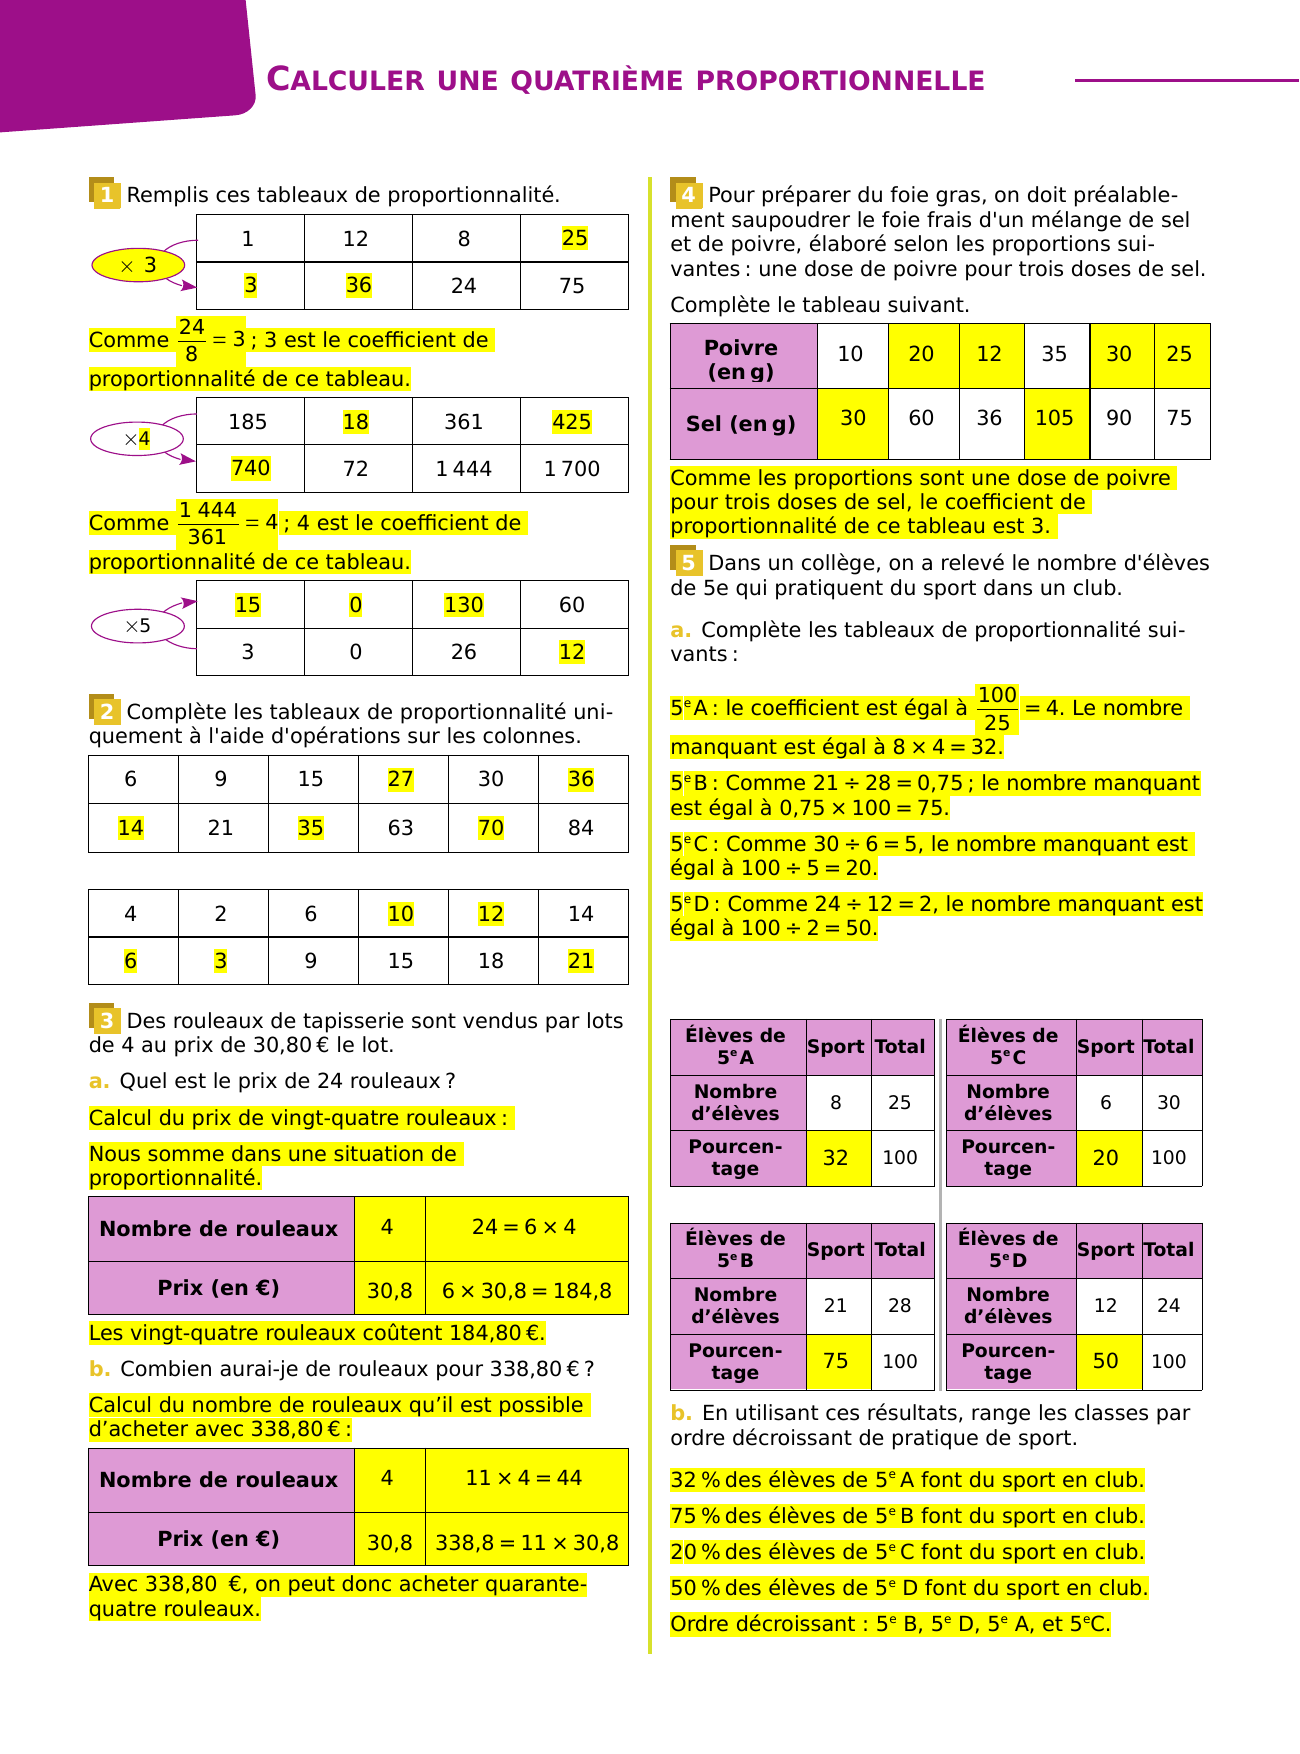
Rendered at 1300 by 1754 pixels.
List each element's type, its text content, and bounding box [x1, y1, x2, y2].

table_header 35 [1025, 324, 1089, 388]
table_cell Prix (en €) [89, 1513, 354, 1565]
table_header 4 [355, 1449, 425, 1512]
table_header 10 [359, 890, 448, 936]
table_header Total [1143, 1224, 1202, 1278]
table_cell 1 444 [413, 445, 520, 492]
table_cell Pourcen­tage [947, 1335, 1076, 1389]
table_header Nombre de rouleaux [89, 1449, 354, 1512]
table_cell 24 [1143, 1279, 1202, 1334]
table_header 4 [89, 890, 178, 936]
table_cell 84 [539, 804, 628, 852]
table_header 18 [305, 398, 412, 444]
table_header [89, 214, 196, 309]
table_cell 75 [521, 263, 628, 309]
subtitle Calcul du prix de vingt-quatre rouleaux : [88, 1106, 623, 1130]
subtitle Comme ; 3 est le coefficient de proportionnalité de ce tableau. [88, 316, 623, 391]
table_cell 30,8 [355, 1513, 425, 1565]
table_cell 28 [872, 1279, 934, 1334]
table_header 185 [197, 398, 304, 444]
list Complète les tableaux de proportionnalité sui­vants : [670, 618, 1211, 666]
table_cell Pourcen­tage [947, 1131, 1076, 1186]
table_cell Nombre d’élèves [671, 1279, 806, 1334]
subtitle 5e D : Comme 24 ÷ 12 = 2, le nombre manquant est égal à 100 ÷ 2 = 50. [670, 892, 1205, 941]
table_cell 100 [1143, 1131, 1202, 1186]
list Combien aurai-je de rouleaux pour 338,80 € ? [88, 1357, 629, 1381]
table_cell 14 [89, 804, 178, 852]
table_header 10 [818, 324, 888, 388]
table_header 2 [179, 890, 268, 936]
table_header 6 [269, 890, 358, 936]
subtitle 20 % des élèves de 5e C font du sport en club. [1145, 1540, 1205, 1564]
table_cell 32 [807, 1131, 871, 1186]
table_cell 8 [807, 1076, 871, 1130]
subtitle Nous somme dans une situation de proportionnalité. [88, 1142, 623, 1190]
table_cell Prix (en €) [89, 1262, 354, 1314]
subtitle Complète les tableaux de proportionnalité uni­quement à l'aide d'opérations sur les colonnes. [88, 693, 629, 749]
table_header 12 [960, 324, 1024, 388]
table_header Élèves de 5e D [947, 1224, 1076, 1278]
table_header Sport [807, 1020, 871, 1075]
table_cell 75 [807, 1335, 871, 1389]
table_cell Nombre d’élèves [947, 1076, 1076, 1130]
table_header 361 [413, 398, 520, 444]
table_cell 30,8 [355, 1262, 425, 1314]
subtitle Calcul du nombre de rouleaux qu’il est possible d’acheter avec 338,80 € : [88, 1393, 623, 1442]
table_cell 3 [179, 938, 268, 984]
table_cell 72 [305, 445, 412, 492]
table_header Total [1143, 1020, 1202, 1075]
table_header 6 [89, 756, 178, 803]
subtitle Ordre décroissant : 5e B, 5e D, 5e A, et 5eC. [1111, 1612, 1205, 1637]
table_cell 60 [889, 389, 959, 459]
table_header 12 [305, 215, 412, 261]
table_cell 25 [872, 1076, 934, 1130]
table_header 130 [413, 581, 520, 627]
table_header 0 [305, 581, 412, 627]
table_cell 30 [1143, 1076, 1202, 1130]
table_cell 6 [89, 938, 178, 984]
subtitle 32 % des élèves de 5e A font du sport en club. [1145, 1468, 1205, 1492]
table_header [166, 415, 196, 460]
table_cell 35 [269, 804, 358, 852]
table_header Total [872, 1020, 934, 1075]
table_cell 36 [305, 263, 412, 309]
table_cell 9 [269, 938, 358, 984]
table_header 15 [269, 756, 358, 803]
table_header Élèves de 5e C [947, 1020, 1076, 1075]
table_header Élèves de 5e A [671, 1020, 806, 1075]
table_cell Nombre d’élèves [947, 1279, 1076, 1334]
list Quel est le prix de 24 rouleaux ? [88, 1069, 629, 1094]
table_header 24 = 6 × 4 [426, 1197, 628, 1261]
table_cell 6 [1077, 1076, 1142, 1130]
table_header 4 [355, 1197, 425, 1261]
table_header [167, 241, 196, 286]
table_cell 12 [1077, 1279, 1142, 1334]
table_cell 24 [413, 263, 520, 309]
table_cell 0 [305, 629, 412, 675]
subtitle 50 % des élèves de 5e D font du sport en club. [1149, 1576, 1205, 1600]
table_header 27 [359, 756, 448, 803]
table_cell 100 [872, 1335, 934, 1389]
table_header 25 [1155, 324, 1210, 388]
table_header 25 [521, 215, 628, 261]
table_header Sport [1077, 1020, 1142, 1075]
table_header [89, 397, 196, 492]
table_cell 1 700 [521, 445, 628, 492]
table_header Sport [1077, 1224, 1142, 1278]
table_cell 21 [539, 938, 628, 984]
table_header Élèves de 5e B [671, 1224, 806, 1278]
table_header Poivre (en g) [671, 324, 817, 388]
table_cell 90 [1091, 389, 1154, 459]
subtitle Des rouleaux de tapisserie sont vendus par lots de 4 au prix de 30,80 € le lot. [88, 1002, 629, 1058]
table_cell 15 [359, 938, 448, 984]
subtitle 75 % des élèves de 5e B font du sport en club. [1145, 1504, 1205, 1528]
table_cell 21 [807, 1279, 871, 1334]
table_header 11 × 4 = 44 [426, 1449, 628, 1512]
table_cell 36 [960, 389, 1024, 459]
table_cell 3 [197, 629, 304, 675]
table_cell 18 [449, 938, 538, 984]
table_header 9 [179, 756, 268, 803]
table_cell 100 [872, 1131, 934, 1186]
table_cell 26 [413, 629, 520, 675]
table_header Sport [807, 1224, 871, 1278]
table_cell Pourcen­tage [671, 1131, 806, 1186]
table_header 1 [197, 215, 304, 261]
subtitle Remplis ces tableaux de proportionnalité. [114, 177, 629, 208]
table_header 60 [521, 581, 628, 627]
subtitle 5e A : le coefficient est égal à = 4. Le nombre manquant est égal à 8 × 4 = 32. [670, 684, 1205, 759]
table_cell 63 [359, 804, 448, 852]
table_cell 75 [1155, 389, 1210, 459]
table_cell 100 [1143, 1335, 1202, 1389]
table_cell 20 [1077, 1131, 1142, 1186]
table_header 30 [1091, 324, 1154, 388]
table_cell 12 [521, 629, 628, 675]
subtitle Les vingt-quatre rouleaux coûtent 184,80 €. [88, 1321, 623, 1345]
table_header 30 [449, 756, 538, 803]
table_header Total [872, 1224, 934, 1278]
table_cell 70 [449, 804, 538, 852]
table_header 8 [413, 215, 520, 261]
subtitle Comme les proportions sont une dose de poivre pour trois doses de sel, le coefficient de proportionnalité de ce tableau est 3. [670, 466, 1205, 539]
table_cell 740 [197, 445, 304, 492]
table_header 36 [539, 756, 628, 803]
subtitle 5e B : Comme 21 ÷ 28 = 0,75 ; le nombre manquant est égal à 0,75 × 100 = 75. [670, 771, 1205, 820]
table_header 20 [889, 324, 959, 388]
table_cell Sel (en g) [671, 389, 817, 459]
subtitle Avec 338,80 €, on peut donc acheter quarante-quatre rouleaux. [88, 1572, 623, 1621]
table_header Nombre de rouleaux [89, 1197, 354, 1261]
subtitle Complète le tableau suivant. [670, 293, 1205, 317]
table_header [89, 580, 196, 675]
table_cell 3 [197, 263, 304, 309]
subtitle Comme ; 4 est le coefficient de proportionnalité de ce tableau. [88, 499, 623, 574]
table_cell 6 × 30,8 = 184,8 [426, 1262, 628, 1314]
list En utilisant ces résultats, range les classes par ordre décroissant de pratique de sport. [670, 1401, 1211, 1450]
table_cell Pourcen­tage [671, 1335, 806, 1389]
table_cell 338,8 = 11 × 30,8 [426, 1513, 628, 1565]
table_header 15 [197, 581, 304, 627]
table_cell 50 [1077, 1335, 1142, 1389]
table_cell 105 [1025, 389, 1089, 459]
subtitle Dans un collège, on a relevé le nombre d'élèves de 5e qui pratiquent du sport dans un club. [670, 544, 1211, 600]
subtitle 5e C : Comme 30 ÷ 6 = 5, le nombre manquant est égal à 100 ÷ 5 = 20. [670, 832, 1205, 880]
subtitle Pour préparer du foie gras, on doit préalable­ment saupoudrer le foie frais d'un mélange de sel et de poivre, élaboré selon les proportions sui­vantes : une dose de poivre pour trois doses de sel. [670, 177, 1211, 281]
table_cell 21 [179, 804, 268, 852]
table_header 12 [449, 890, 538, 936]
table_cell 30 [818, 389, 888, 459]
table_header 425 [521, 398, 628, 444]
table_cell Nombre d’élèves [671, 1076, 806, 1130]
table_header [166, 603, 196, 648]
table_header 14 [539, 890, 628, 936]
